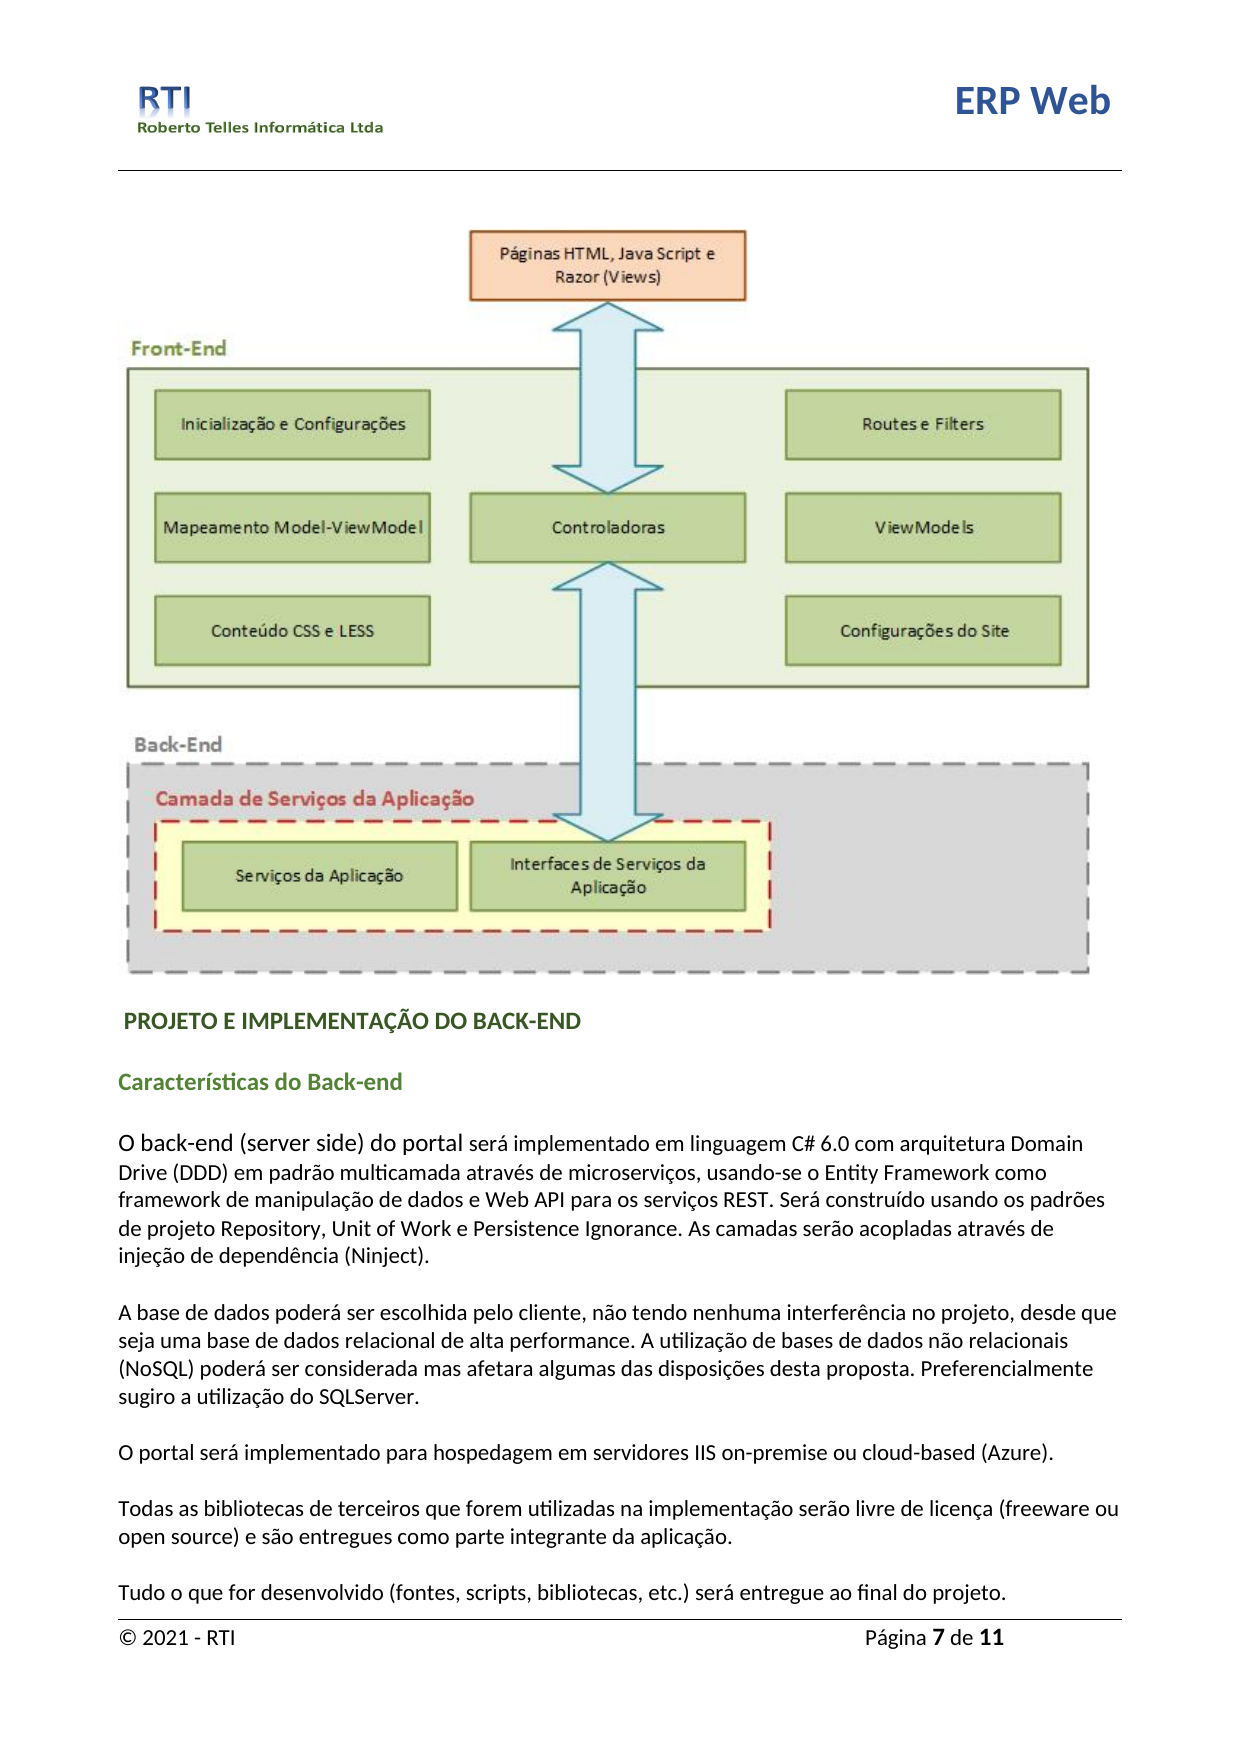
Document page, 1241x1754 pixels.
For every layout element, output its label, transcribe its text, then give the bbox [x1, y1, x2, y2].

picture [129, 73, 399, 140]
text O back-end (server side) do portal será implementado em linguagem C# 6.0 com arquitetura Domain Drive (DDD) em padrão multicamada através de microserviços, usando-se o Entity Framework como framework de manipulação de dados e Web API para os serviços REST. Será construído usando os padrões de projeto Repository, Unit of Work e Persistence Ignorance. As camadas serão acopladas através de injeção de dependência (Ninject). [118, 1127, 1122, 1270]
text Tudo o que for desenvolvido (fontes, scripts, bibliotecas, etc.) será entregue ao final do projeto. [118, 1550, 1122, 1606]
text Todas as bibliotecas de terceiros que forem utilizadas na implementação serão livre de licença (freeware ou open source) e são entregues como parte integrante da aplicação. [118, 1494, 1122, 1550]
text PROJETO E IMPLEMENTAÇÃO DO BACK-END [118, 1005, 1122, 1036]
text A base de dados poderá ser escolhida pelo cliente, não tendo nenhuma interferência no projeto, desde que seja uma base de dados relacional de alta performance. A utilização de bases de dados não relacionais (NoSQL) poderá ser considerada mas afetara algumas das disposições desta proposta. Preferencialmente sugiro a utilização do SQLServer. [118, 1298, 1122, 1410]
picture [118, 229, 1091, 975]
text O portal será implementado para hospedagem em servidores IIS on-premise ou cloud-based (Azure). [118, 1438, 1122, 1466]
text Características do Back-end [118, 1066, 1122, 1097]
